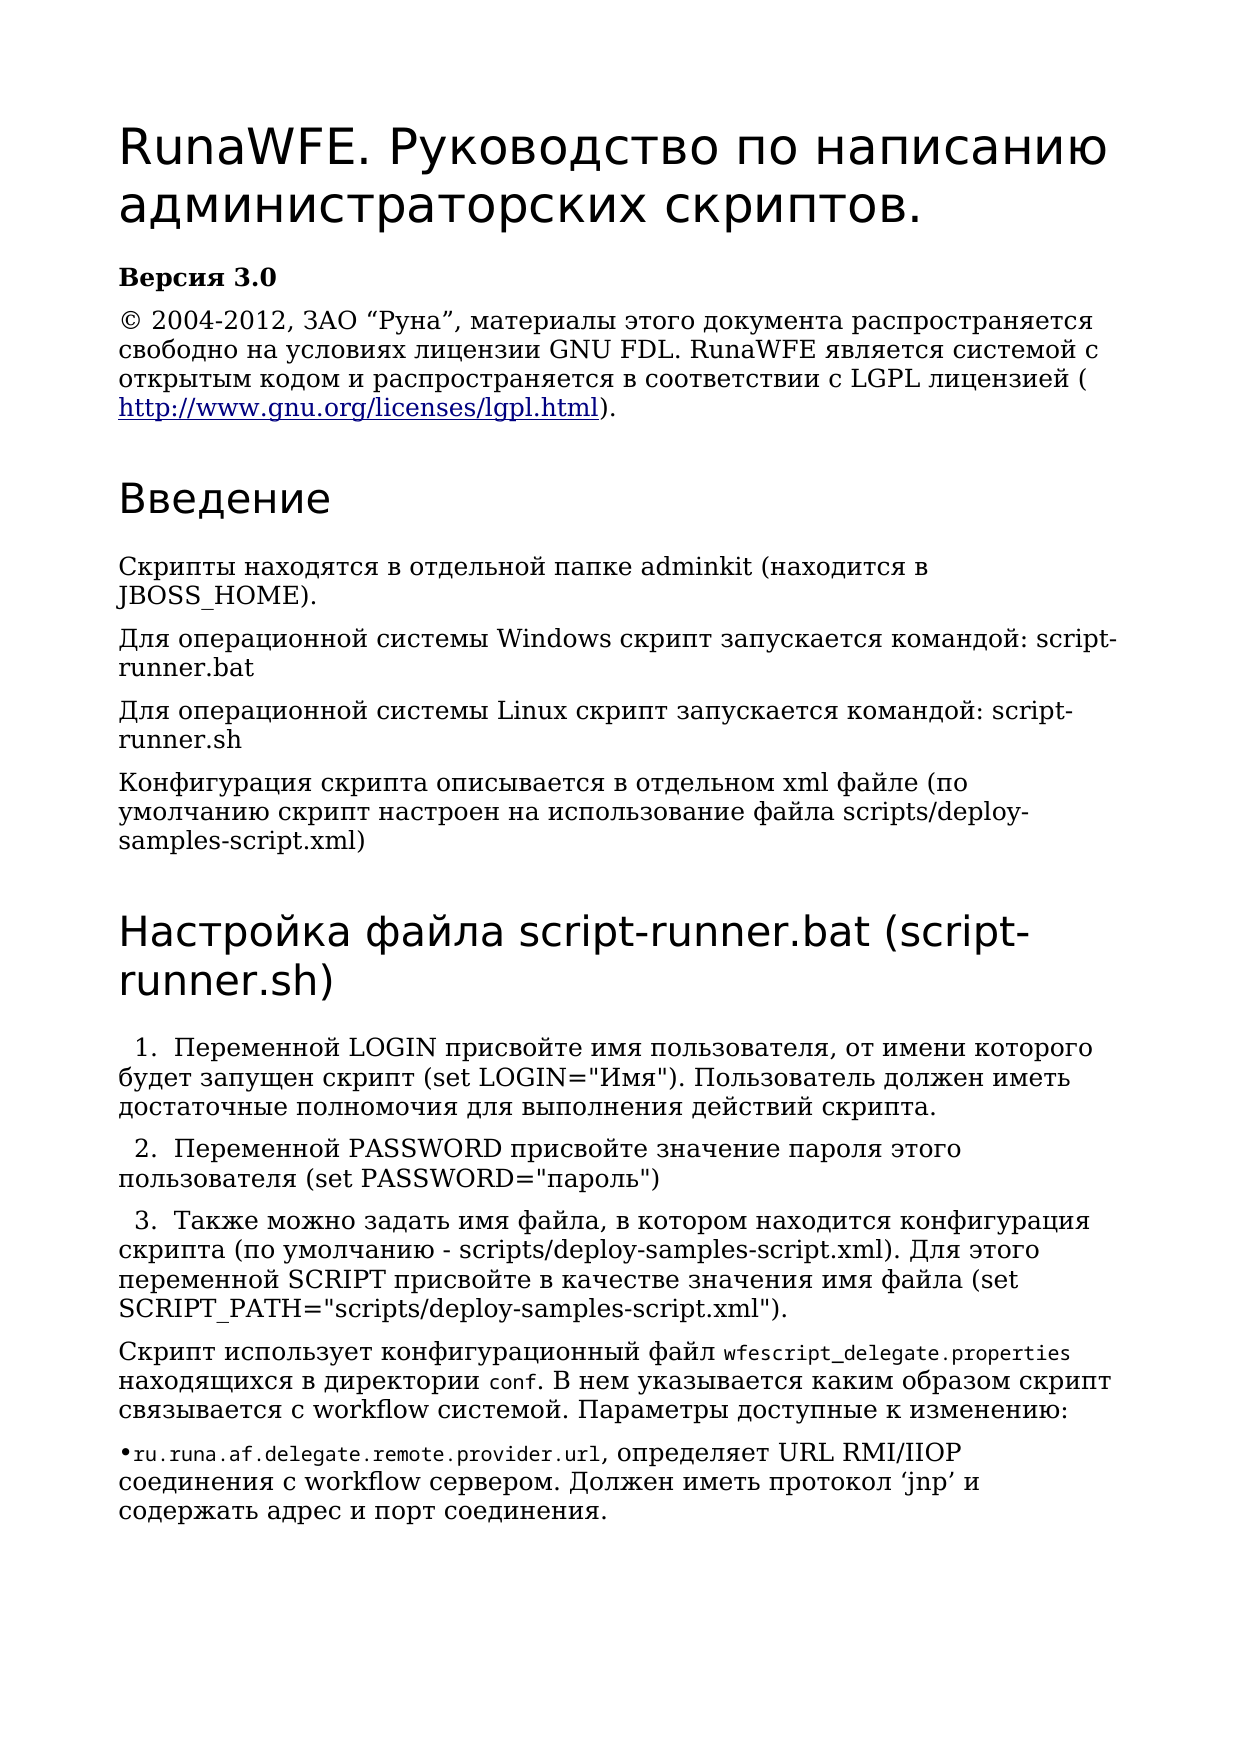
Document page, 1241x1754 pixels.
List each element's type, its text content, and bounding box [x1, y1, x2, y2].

text Скрипт использует конфигурационный файл wfescript_delegate.properties находящихся в директории conf. В нем указывается каким образом скрипт связывается с workflow системой. Параметры доступные к изменению: [118, 1337, 1122, 1424]
text Версия 3.0 [118, 263, 1122, 292]
list Переменной PASSWORD присвойте значение пароля этого пользователя (set PASSWORD="пароль") [118, 1134, 1122, 1193]
text Скрипты находятся в отдельной папке adminkit (находится в JBOSS_HOME). [118, 552, 1122, 611]
text Для операционной системы Windows скрипт запускается командой: script-runner.bat [118, 624, 1122, 682]
list Переменной LOGIN присвойте имя пользователя, от имени которого будет запущен скрипт (set LOGIN="Имя"). Пользователь должен иметь достаточные полномочия для выполнения действий скрипта. [118, 1033, 1122, 1121]
list ru.runa.af.delegate.remote.provider.url, определяет URL RMI/IIOP соединения с workflow сервером. Должен иметь протокол ‘jnp’ и содержать адрес и порт соединения. [118, 1438, 1122, 1525]
subtitle Введение [118, 475, 1122, 524]
text Конфигурация скрипта описывается в отдельном xml файле (по умолчанию скрипт настроен на использование файла scripts/deploy-samples-script.xml) [118, 768, 1122, 855]
text Для операционной системы Linux скрипт запускается командой: script-runner.sh [118, 696, 1122, 754]
list Также можно задать имя файла, в котором находится конфигурация скрипта (по умолчанию - scripts/deploy-samples-script.xml). Для этого переменной SCRIPT присвойте в качестве значения имя файла (set SCRIPT_PATH="scripts/deploy-samples-script.xml"). [118, 1206, 1122, 1323]
text © 2004-2012, ЗАО “Руна”, материалы этого документа распространяется свободно на условиях лицензии GNU FDL. RunaWFE является системой с открытым кодом и распространяется в соответствии с LGPL лицензией ( http://www.gnu.org/licenses/lgpl.html). [118, 306, 1122, 423]
subtitle RunaWFE. Руководство по написанию администраторских скриптов. [118, 118, 1122, 234]
subtitle Настройка файла script-runner.bat (script-runner.sh) [118, 908, 1122, 1005]
